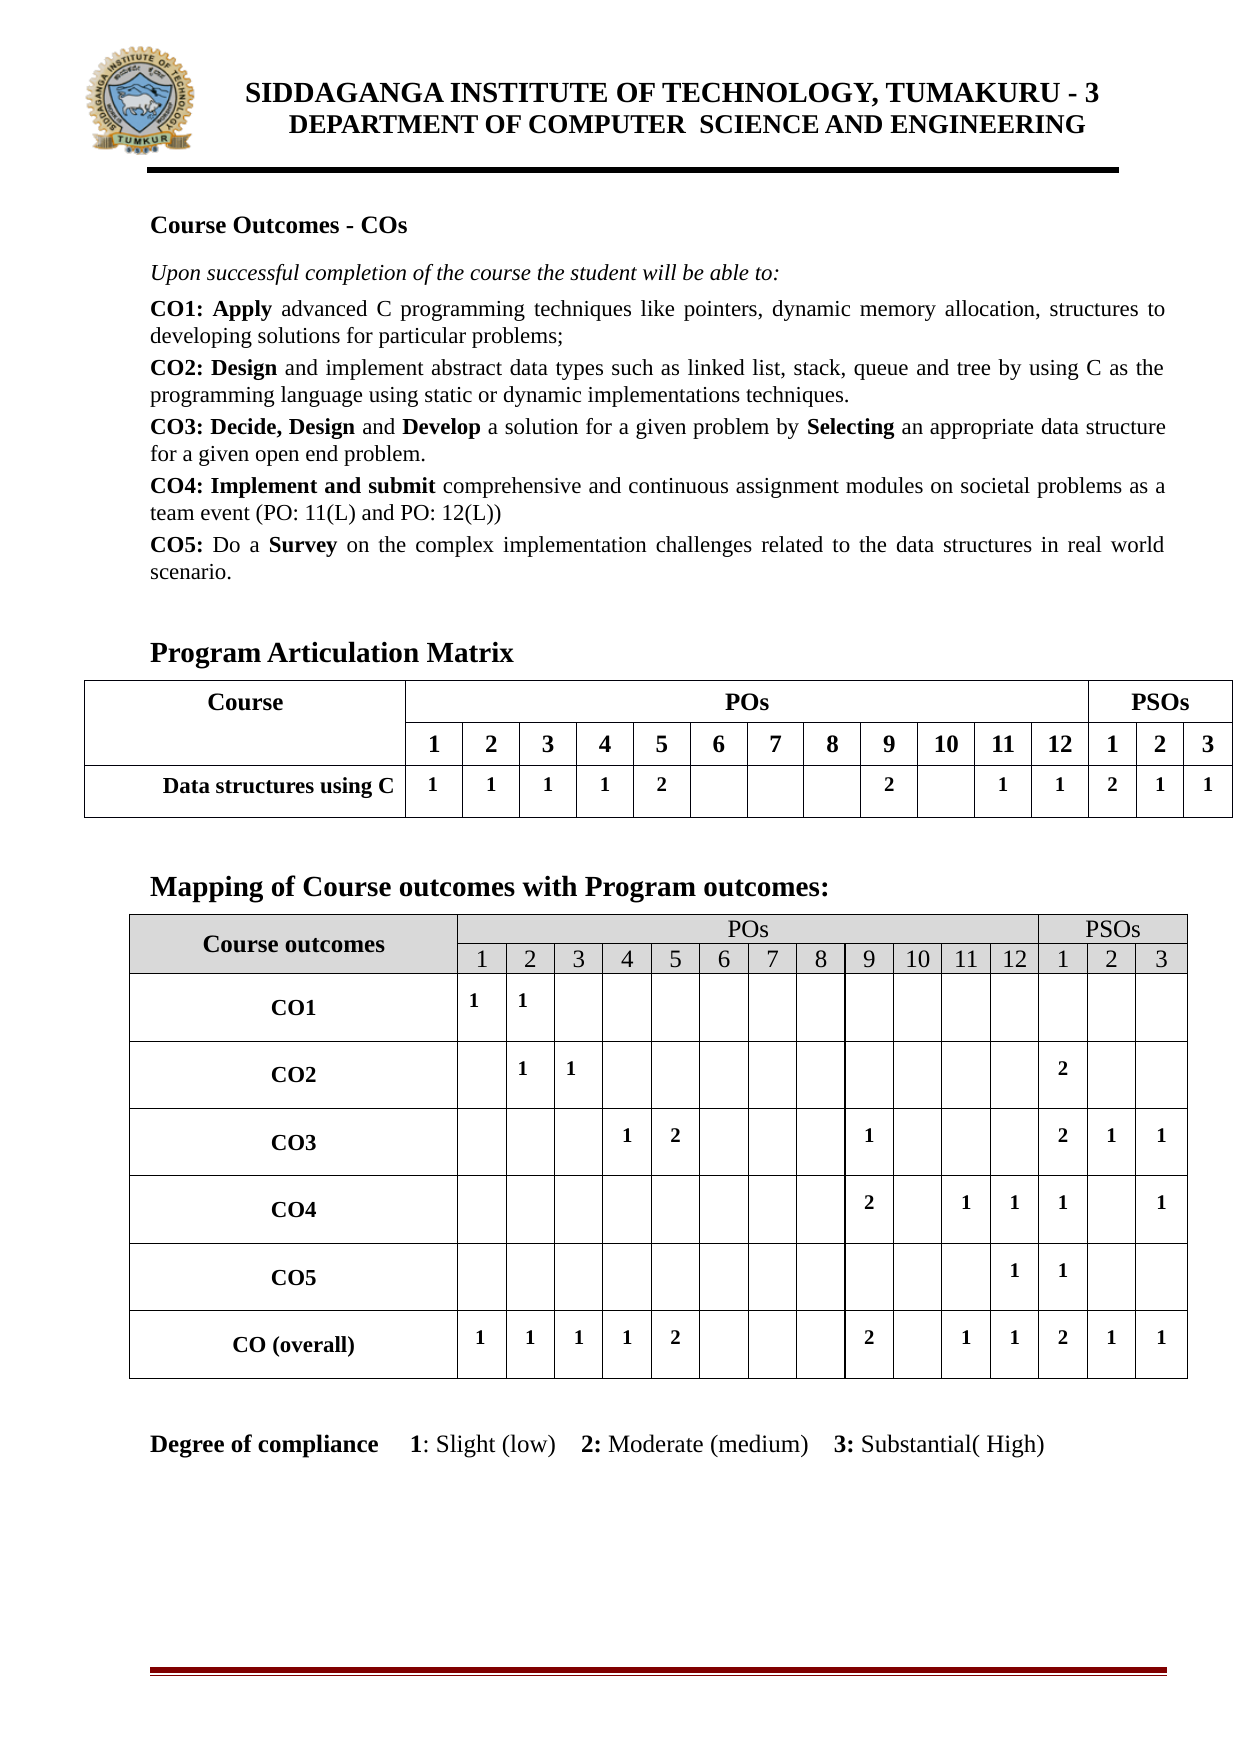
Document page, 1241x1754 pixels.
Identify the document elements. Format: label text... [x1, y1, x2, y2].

table_header PSOs [1039, 915, 1187, 943]
table_cell [1088, 1042, 1135, 1108]
table_cell 1 [458, 1311, 506, 1377]
table_cell [797, 1042, 844, 1108]
table_cell 5 [652, 944, 699, 973]
table_cell [846, 1244, 893, 1310]
table_cell [846, 1042, 893, 1108]
table_header POs [406, 681, 1088, 722]
table_cell [748, 766, 803, 817]
table_cell [1136, 1244, 1187, 1310]
table_cell [991, 1109, 1038, 1175]
table_cell 1 [603, 1109, 651, 1175]
table_cell [507, 1109, 554, 1175]
table_cell [603, 1042, 651, 1108]
table_cell 2 [1137, 723, 1183, 764]
table_cell [797, 1176, 844, 1243]
table_cell 6 [691, 723, 747, 764]
text CO1: Apply advanced C programming techniques like pointers, dynamic memory allocation, structures to developing solutions for particular problems; [150, 296, 1167, 348]
table_cell [458, 1042, 506, 1108]
table_cell 1 [1137, 766, 1183, 817]
table_cell 1 [406, 766, 462, 817]
table_cell 1 [507, 974, 554, 1041]
table_cell 1 [975, 766, 1031, 817]
table_cell [749, 1176, 796, 1243]
table_cell 12 [1032, 723, 1088, 764]
table_cell 9 [846, 944, 893, 973]
table_cell [797, 1109, 844, 1175]
table_cell [691, 766, 747, 817]
table_cell 3 [520, 723, 576, 764]
text CO2: Design and implement abstract data types such as linked list, stack, queue and tree by using C as the programming language using static or dynamic implementations techniques. [150, 354, 1167, 407]
text CO5: Do a Survey on the complex implementation challenges related to the data structures in real world scenario. [150, 531, 1167, 584]
table_cell [507, 1244, 554, 1310]
table_cell 9 [861, 723, 917, 764]
table_cell 7 [749, 944, 796, 973]
table_cell [749, 1311, 796, 1377]
table_cell [652, 1244, 699, 1310]
table_cell 11 [942, 944, 990, 973]
table_cell 7 [748, 723, 803, 764]
table_cell 2 [846, 1176, 893, 1243]
table_cell 1 [1088, 1311, 1135, 1377]
table_cell [700, 1311, 748, 1377]
table_cell [700, 1109, 748, 1175]
table_cell [749, 974, 796, 1041]
table_cell [1088, 1176, 1135, 1243]
table_cell 12 [991, 944, 1038, 973]
table_cell [652, 974, 699, 1041]
table_cell [991, 1042, 1038, 1108]
table_cell [1088, 1244, 1135, 1310]
table_cell [603, 974, 651, 1041]
table_cell [458, 1244, 506, 1310]
table_cell 2 [1039, 1311, 1087, 1377]
table_cell [797, 1244, 844, 1310]
table_cell [797, 974, 844, 1041]
table_cell 1 [603, 1311, 651, 1377]
table_cell 2 [507, 944, 554, 973]
text Course Outcomes - COs [150, 210, 1167, 238]
table_cell 1 [507, 1311, 554, 1377]
table_cell [555, 974, 602, 1041]
text Degree of compliance 1: Slight (low) 2: Moderate (medium) 3: Substantial( High) [150, 1429, 1167, 1458]
table_cell CO5 [130, 1244, 457, 1310]
table_cell 2 [861, 766, 917, 817]
table_cell CO4 [130, 1176, 457, 1243]
table_cell 1 [577, 766, 633, 817]
table_cell [918, 766, 974, 817]
table_cell 2 [1089, 766, 1136, 817]
table_cell 2 [1039, 1042, 1087, 1108]
table_cell 2 [846, 1311, 893, 1377]
table_cell [942, 1042, 990, 1108]
table_cell 1 [1089, 723, 1136, 764]
table_cell 1 [1039, 944, 1087, 973]
table_cell [942, 1109, 990, 1175]
table_cell [942, 974, 990, 1041]
table_header Course [85, 681, 405, 764]
text Mapping of Course outcomes with Program outcomes: [150, 869, 1167, 902]
table_cell 1 [1136, 1176, 1187, 1243]
table_cell CO2 [130, 1042, 457, 1108]
table_cell 8 [804, 723, 860, 764]
table_cell [555, 1176, 602, 1243]
table_cell [1136, 1042, 1187, 1108]
table_cell CO3 [130, 1109, 457, 1175]
table_cell CO1 [130, 974, 457, 1041]
table_cell 3 [555, 944, 602, 973]
table_cell [749, 1109, 796, 1175]
table_header Course outcomes [130, 915, 457, 973]
table_cell 1 [846, 1109, 893, 1175]
table_cell 1 [942, 1176, 990, 1243]
table_cell 2 [1088, 944, 1135, 973]
table_cell 2 [1039, 1109, 1087, 1175]
table_cell [1136, 974, 1187, 1041]
table_cell 1 [1184, 766, 1232, 817]
table_cell 2 [463, 723, 519, 764]
table_cell [458, 1109, 506, 1175]
table_cell [700, 974, 748, 1041]
table_cell 1 [1136, 1311, 1187, 1377]
table_cell [603, 1176, 651, 1243]
table_cell [894, 1311, 941, 1377]
table_cell [894, 1042, 941, 1108]
table_cell [942, 1244, 990, 1310]
table_cell 1 [507, 1042, 554, 1108]
table_cell 4 [577, 723, 633, 764]
table_cell 2 [652, 1109, 699, 1175]
table_cell [749, 1042, 796, 1108]
text Upon successful completion of the course the student will be able to: [150, 259, 1167, 285]
table_cell [652, 1042, 699, 1108]
table_cell 4 [603, 944, 651, 973]
table_cell 1 [406, 723, 462, 764]
table_cell 1 [1032, 766, 1088, 817]
table_cell 11 [975, 723, 1031, 764]
table_cell 3 [1184, 723, 1232, 764]
table_cell [894, 1109, 941, 1175]
table_cell Data structures using C [85, 766, 405, 817]
table_cell 1 [463, 766, 519, 817]
text Program Articulation Matrix [150, 635, 1167, 669]
table_cell 1 [991, 1176, 1038, 1243]
table_cell 1 [1088, 1109, 1135, 1175]
text CO4: Implement and submit comprehensive and continuous assignment modules on societal problems as a team event (PO: 11(L) and PO: 12(L)) [150, 472, 1167, 525]
table_cell 1 [458, 944, 506, 973]
table_cell [894, 1244, 941, 1310]
table_cell [894, 974, 941, 1041]
table_cell 1 [458, 974, 506, 1041]
table_cell 2 [652, 1311, 699, 1377]
table_cell 1 [1136, 1109, 1187, 1175]
table_cell 10 [918, 723, 974, 764]
table_cell 10 [894, 944, 941, 973]
table_cell 8 [797, 944, 844, 973]
table_cell [1039, 974, 1087, 1041]
table_header POs [458, 915, 1038, 943]
table_cell 1 [1039, 1176, 1087, 1243]
table_cell [894, 1176, 941, 1243]
table_cell [603, 1244, 651, 1310]
table_cell [846, 974, 893, 1041]
table_cell [700, 1244, 748, 1310]
text CO3: Decide, Design and Develop a solution for a given problem by Selecting an appropriate data structure for a given open end problem. [150, 413, 1167, 466]
table_cell [652, 1176, 699, 1243]
picture [82, 44, 198, 155]
table_cell 1 [520, 766, 576, 817]
table_cell 1 [942, 1311, 990, 1377]
table_cell 1 [555, 1042, 602, 1108]
table_cell 1 [991, 1311, 1038, 1377]
table_cell [507, 1176, 554, 1243]
table_cell 1 [1039, 1244, 1087, 1310]
table_cell [700, 1176, 748, 1243]
table_cell [1088, 974, 1135, 1041]
table_cell [991, 974, 1038, 1041]
table_cell 2 [634, 766, 690, 817]
table_cell 3 [1136, 944, 1187, 973]
table_cell CO (overall) [130, 1311, 457, 1377]
table_cell 6 [700, 944, 748, 973]
table_header PSOs [1089, 681, 1232, 722]
table_cell [458, 1176, 506, 1243]
table_cell [804, 766, 860, 817]
table_cell [797, 1311, 844, 1377]
table_cell [555, 1109, 602, 1175]
table_cell [555, 1244, 602, 1310]
table_cell [700, 1042, 748, 1108]
table_cell 1 [991, 1244, 1038, 1310]
table_cell 1 [555, 1311, 602, 1377]
table_cell [749, 1244, 796, 1310]
table_cell 5 [634, 723, 690, 764]
